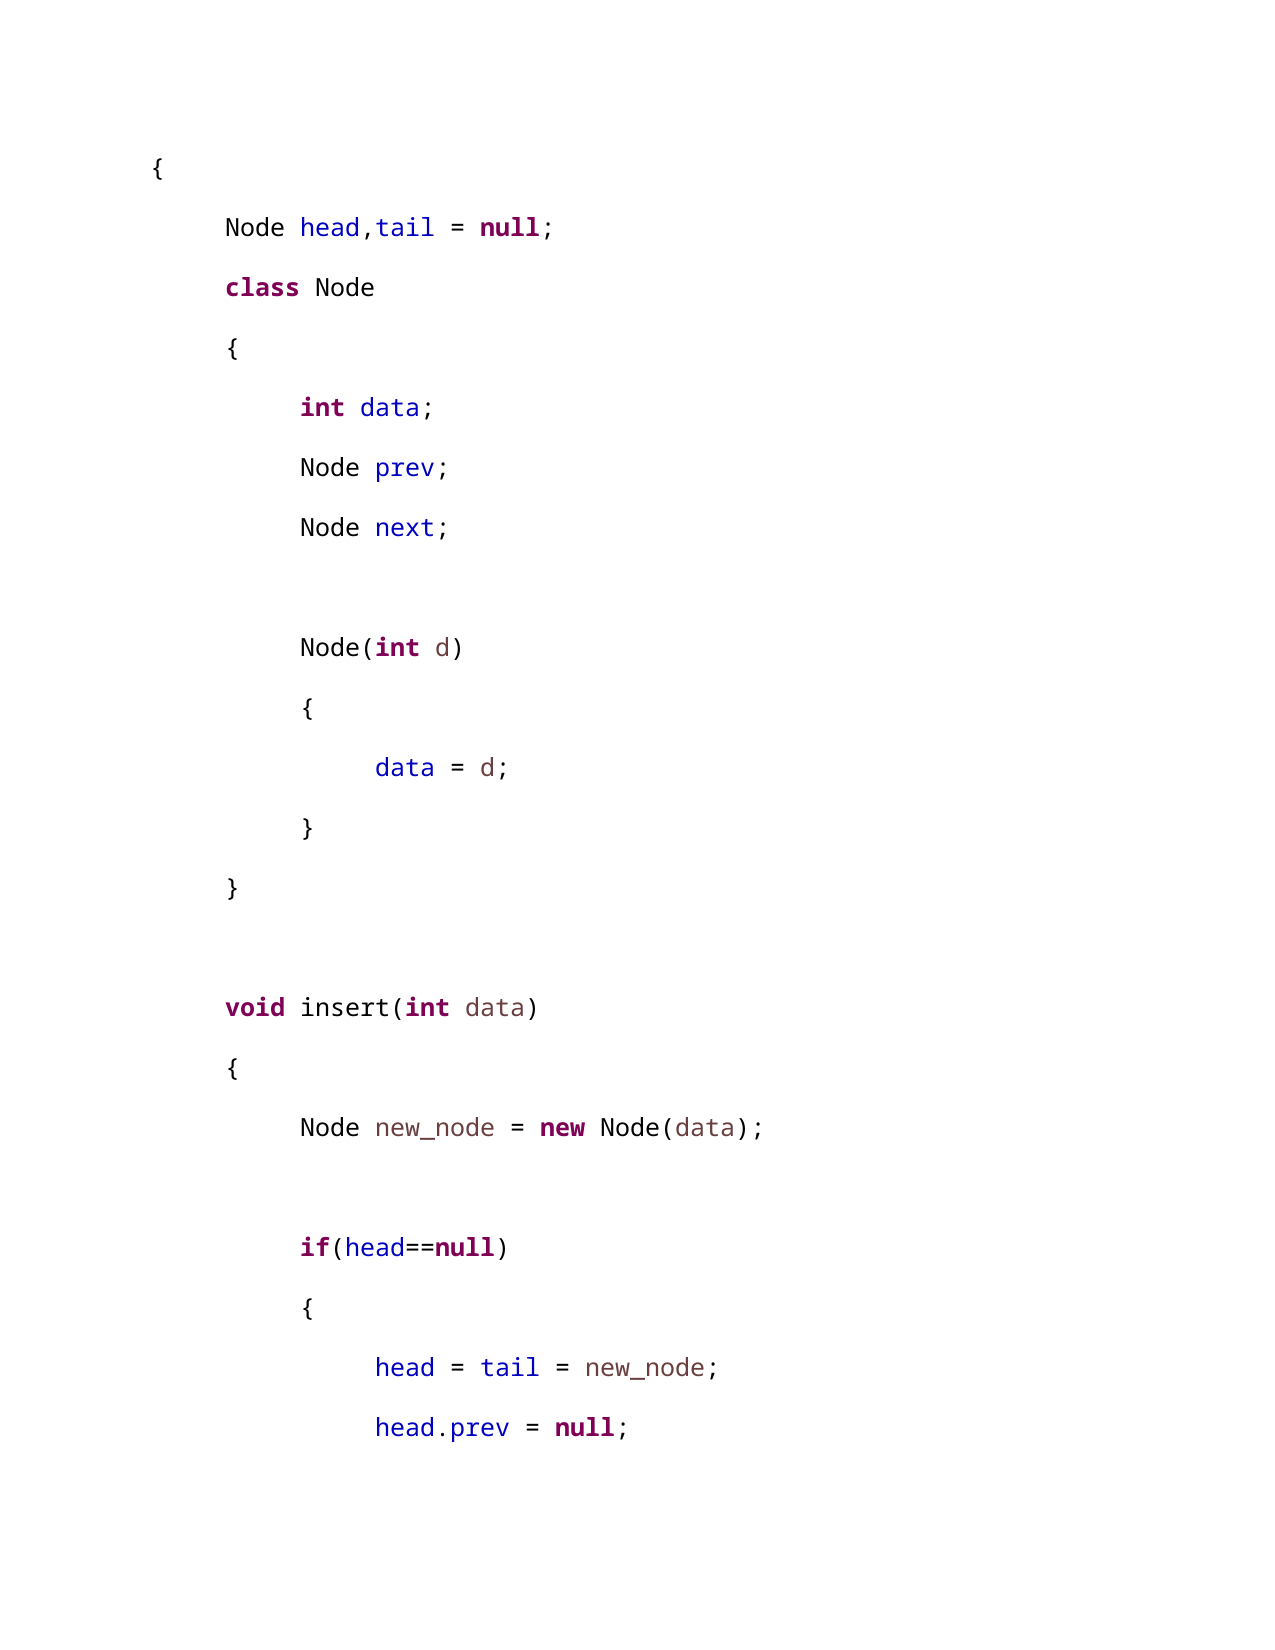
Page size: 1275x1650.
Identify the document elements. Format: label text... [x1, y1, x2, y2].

text Node new_node = new Node(data); [150, 1110, 1125, 1144]
text } [150, 810, 1125, 844]
text { [150, 150, 1125, 184]
text Node next; [150, 510, 1125, 544]
text { [150, 690, 1125, 724]
text Node prev; [150, 450, 1125, 484]
text data = d; [150, 750, 1125, 784]
text } [150, 870, 1125, 904]
text if(head==null) [150, 1230, 1125, 1264]
text head = tail = new_node; [150, 1350, 1125, 1384]
text { [150, 330, 1125, 364]
text void insert(int data) [150, 990, 1125, 1024]
text Node(int d) [150, 630, 1125, 664]
text head.prev = null; [150, 1410, 1125, 1444]
text Node head,tail = null; [150, 210, 1125, 244]
text { [150, 1050, 1125, 1084]
text int data; [150, 390, 1125, 424]
text class Node [150, 270, 1125, 304]
text { [150, 1290, 1125, 1324]
